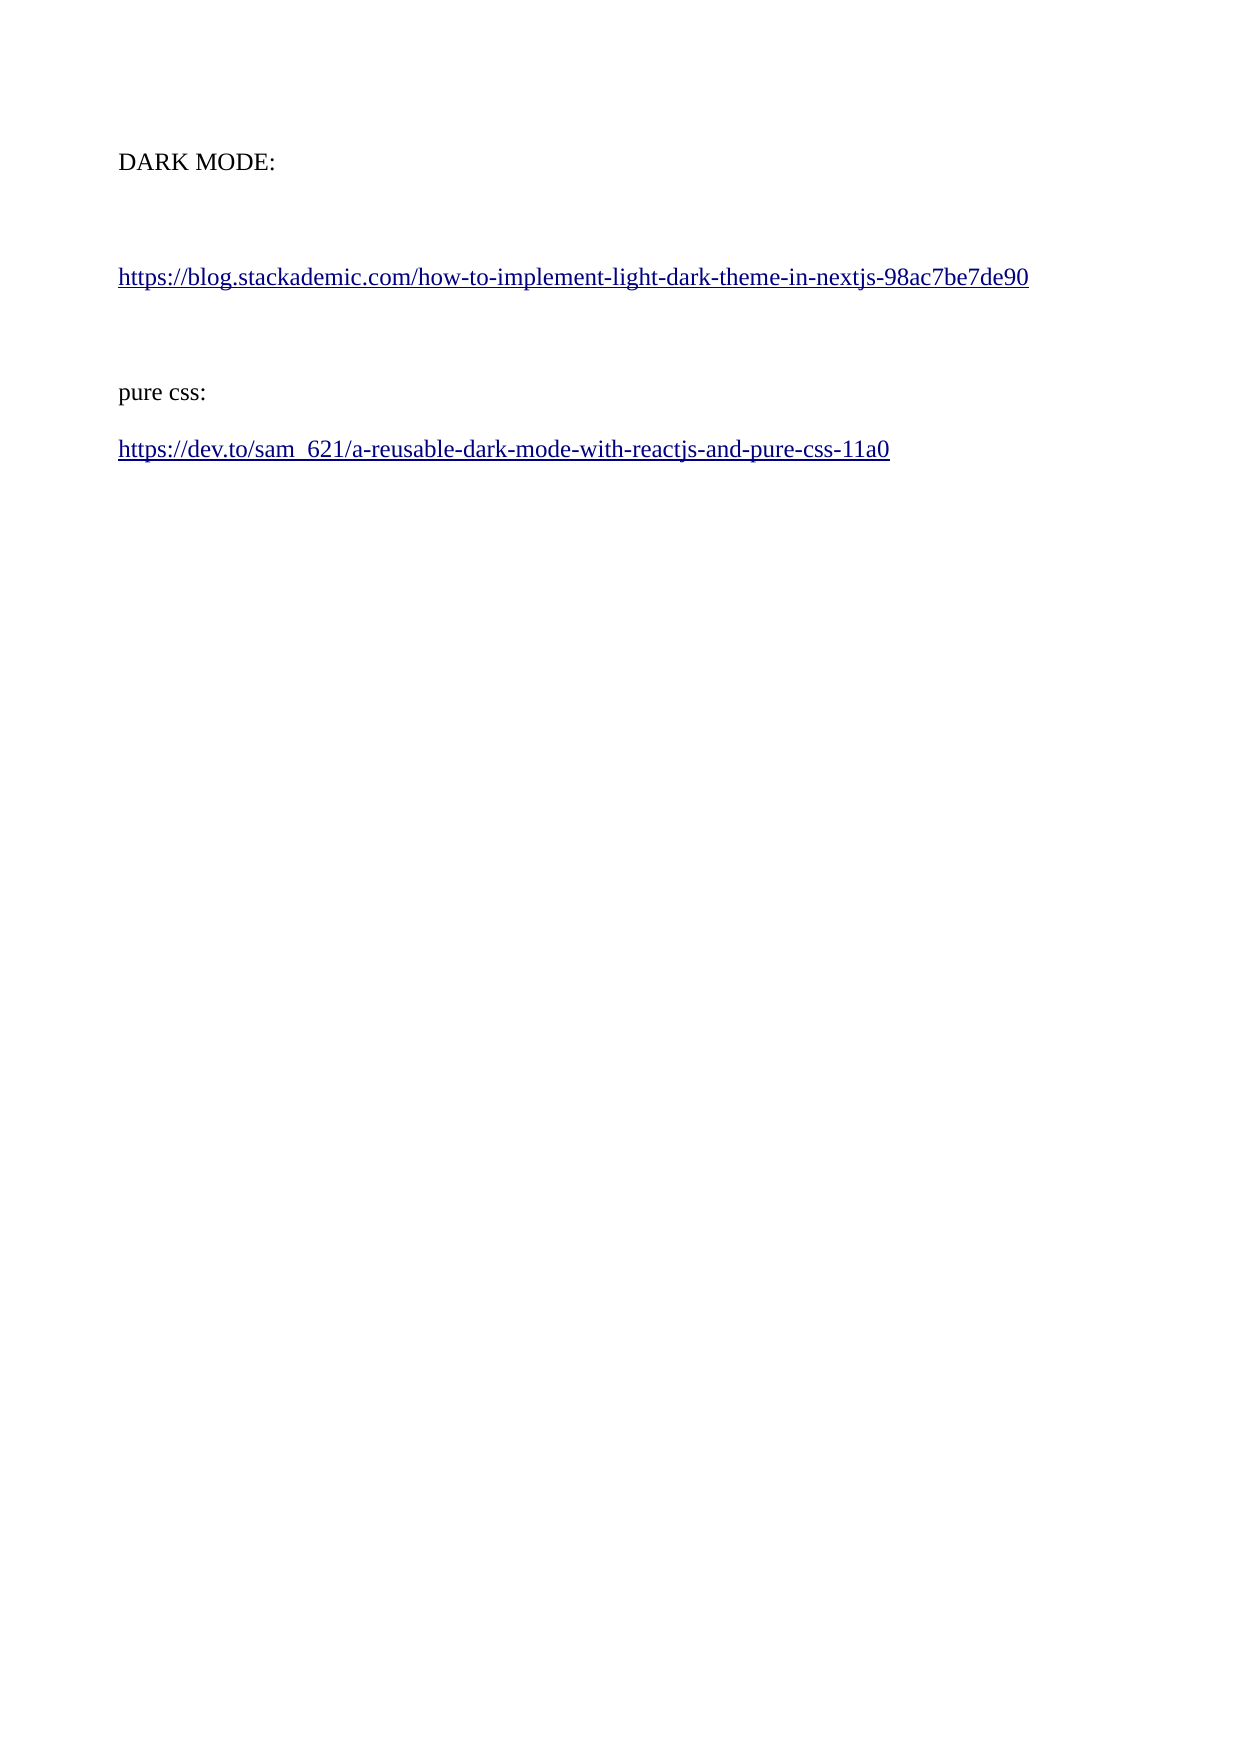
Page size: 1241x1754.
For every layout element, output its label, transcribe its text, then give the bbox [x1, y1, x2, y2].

text https://blog.stackademic.com/how-to-implement-light-dark-theme-in-nextjs-98ac7be7de90 [118, 262, 1122, 291]
text https://dev.to/sam_621/a-reusable-dark-mode-with-reactjs-and-pure-css-11a0 [118, 434, 1122, 463]
text pure css: [118, 377, 1122, 406]
text DARK MODE: [118, 147, 1122, 176]
